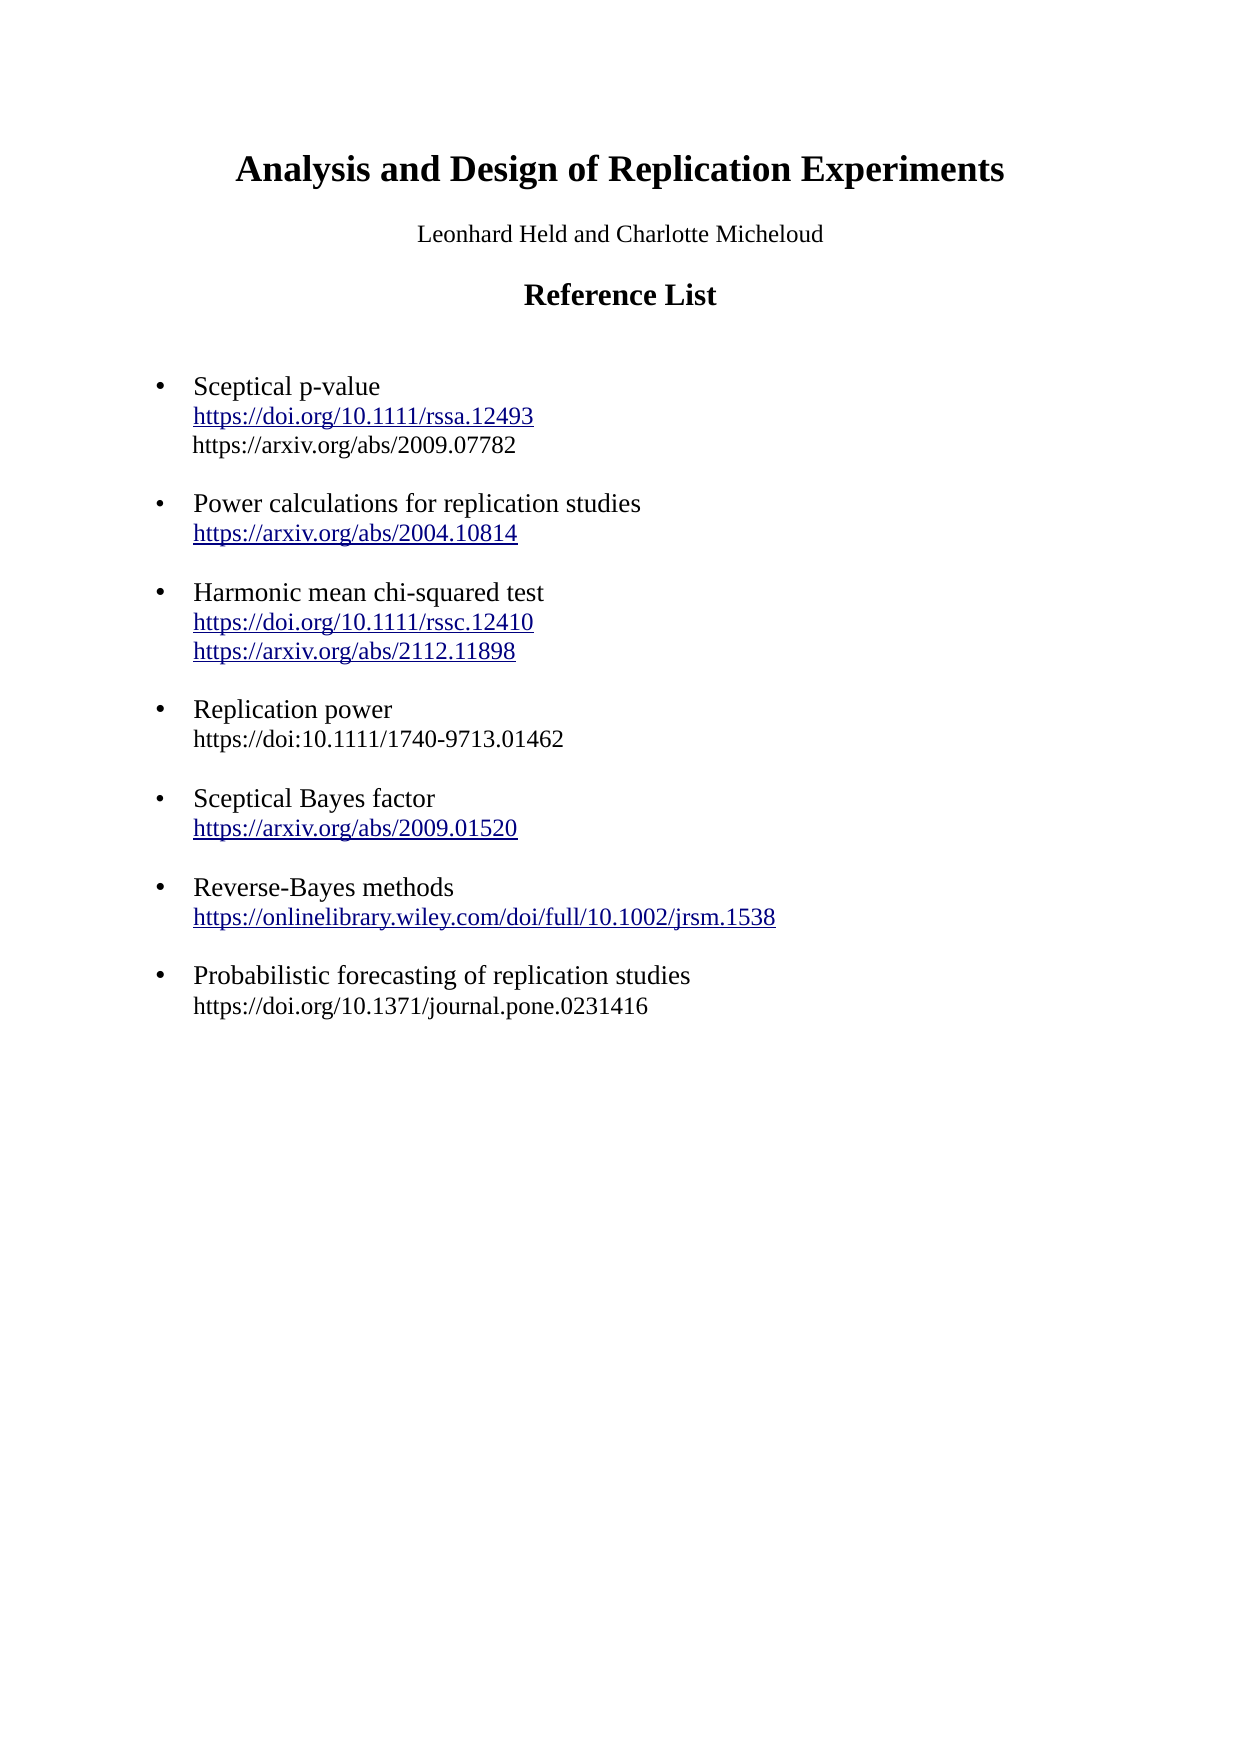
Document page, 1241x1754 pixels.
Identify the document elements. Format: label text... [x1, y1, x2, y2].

list https://arxiv.org/abs/2009.01520 [156, 813, 1122, 842]
text https://arxiv.org/abs/2009.07782 [118, 430, 1122, 458]
list https://doi:10.1111/1740-9713.01462 [156, 724, 1122, 753]
list https://doi.org/10.1111/rssa.12493 [156, 401, 1122, 430]
list https://doi.org/10.1371/journal.pone.0231416 [156, 991, 1122, 1019]
list Reverse-Bayes methods [156, 871, 1122, 902]
list Harmonic mean chi-squared test [156, 576, 1122, 607]
list Sceptical Bayes factor [156, 782, 1122, 813]
list Replication power [156, 693, 1122, 724]
list https://arxiv.org/abs/2004.10814 [156, 518, 1122, 547]
text Reference List [118, 276, 1122, 312]
text Leonhard Held and Charlotte Micheloud [118, 219, 1122, 247]
list Sceptical p-value [156, 370, 1122, 401]
text Analysis and Design of Replication Experiments [118, 147, 1122, 190]
list Probabilistic forecasting of replication studies [156, 959, 1122, 991]
list Power calculations for replication studies [156, 487, 1122, 518]
list https://onlinelibrary.wiley.com/doi/full/10.1002/jrsm.1538 [156, 902, 1122, 931]
list https://arxiv.org/abs/2112.11898 [156, 636, 1122, 664]
list https://doi.org/10.1111/rssc.12410 [156, 607, 1122, 636]
